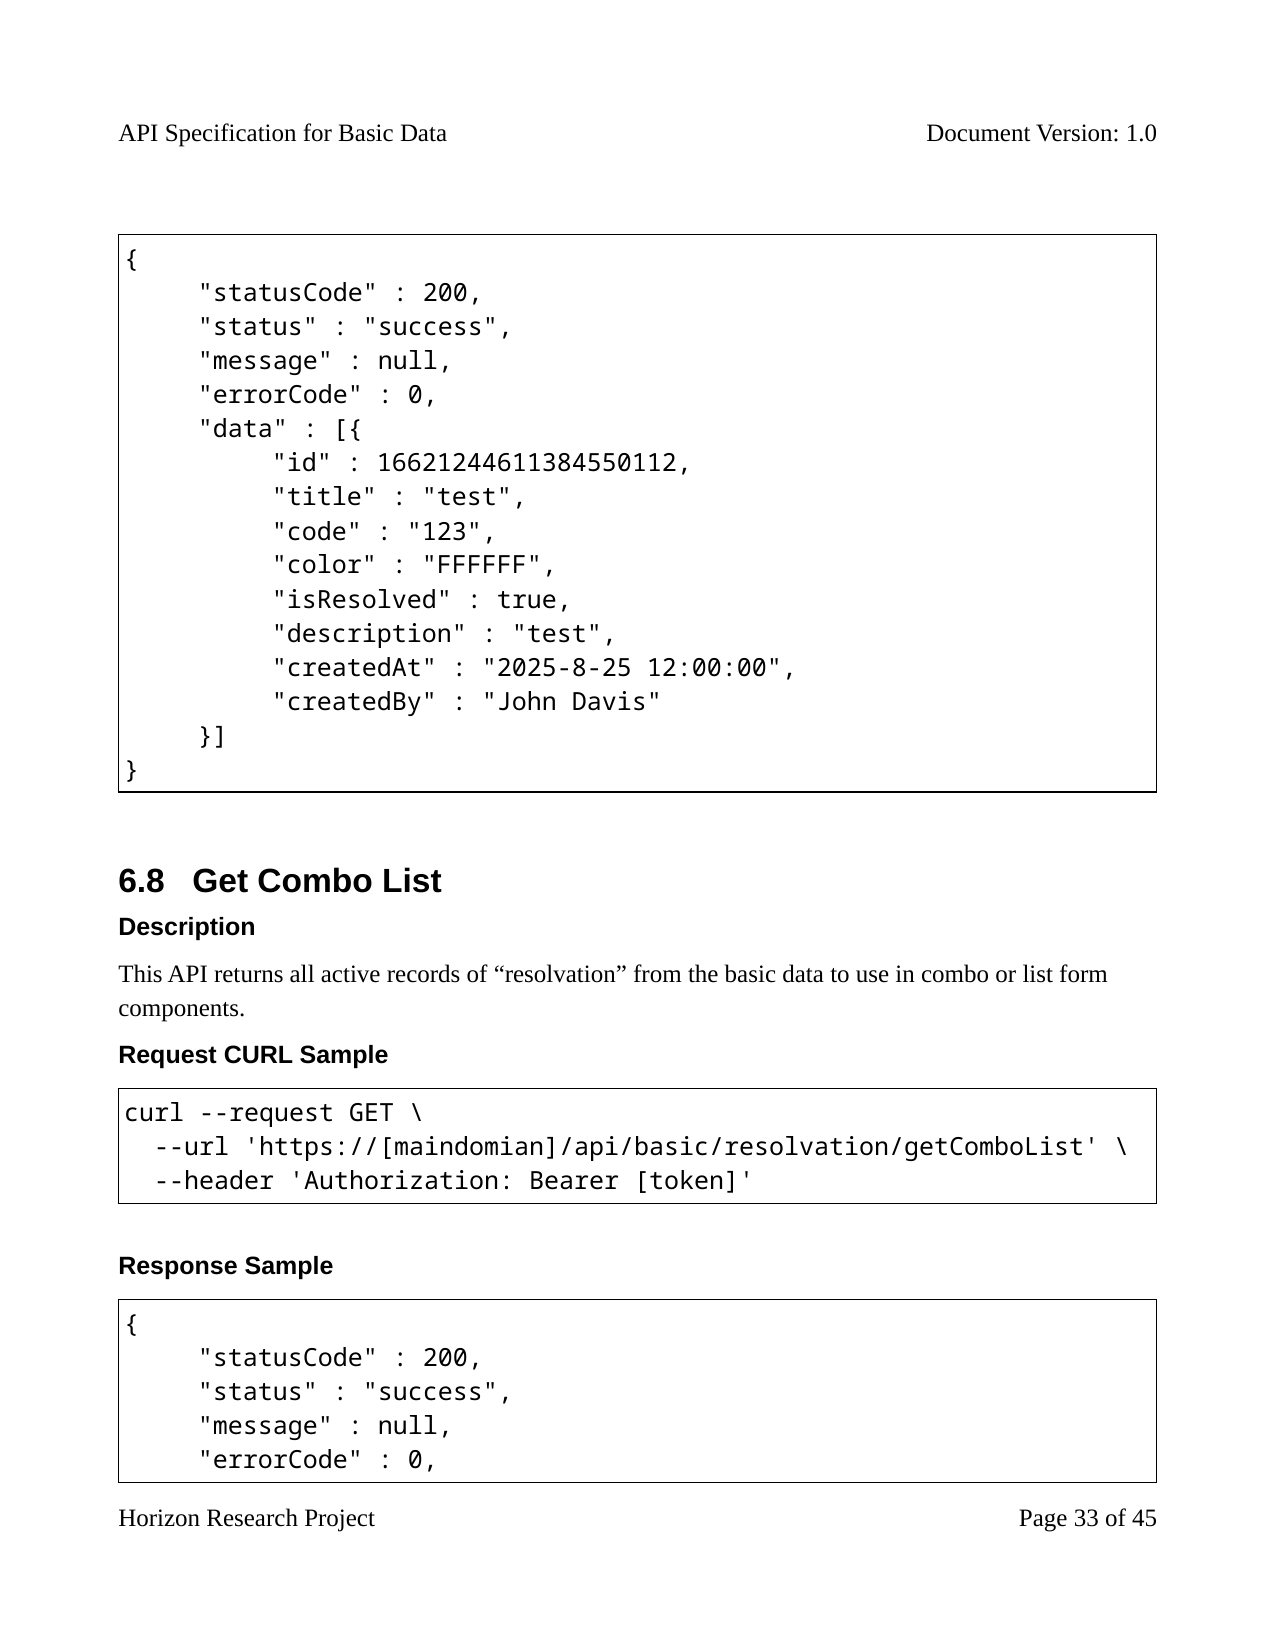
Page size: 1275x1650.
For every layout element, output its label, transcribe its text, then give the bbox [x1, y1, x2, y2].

text Response Sample [118, 1251, 1157, 1280]
text This API returns all active records of “resolvation” from the basic data to use in combo or list form components. [118, 959, 1157, 1021]
text Request CURL Sample [118, 1040, 1157, 1069]
subtitle Get Combo List [118, 861, 1157, 899]
table_header { "statusCode" : 200, "status" : "success", "message" : null, "errorCode" : 0, [119, 1300, 1156, 1482]
table_header { "statusCode" : 200, "status" : "success", "message" : null, "errorCode" : 0, "data" : [{ "id" : 16621244611384550112, "title" : "test", "code" : "123", "color" : "FFFFFF", "isResolved" : true, "description" : "test", "createdAt" : "2025-8-25 12:00:00", "createdBy" : "John Davis" }] } [119, 235, 1156, 791]
table_header curl --request GET \ --url 'https://[maindomian]/api/basic/resolvation/getComboList' \ --header 'Authorization: Bearer [token]' [119, 1089, 1156, 1202]
text Description [118, 912, 1157, 941]
